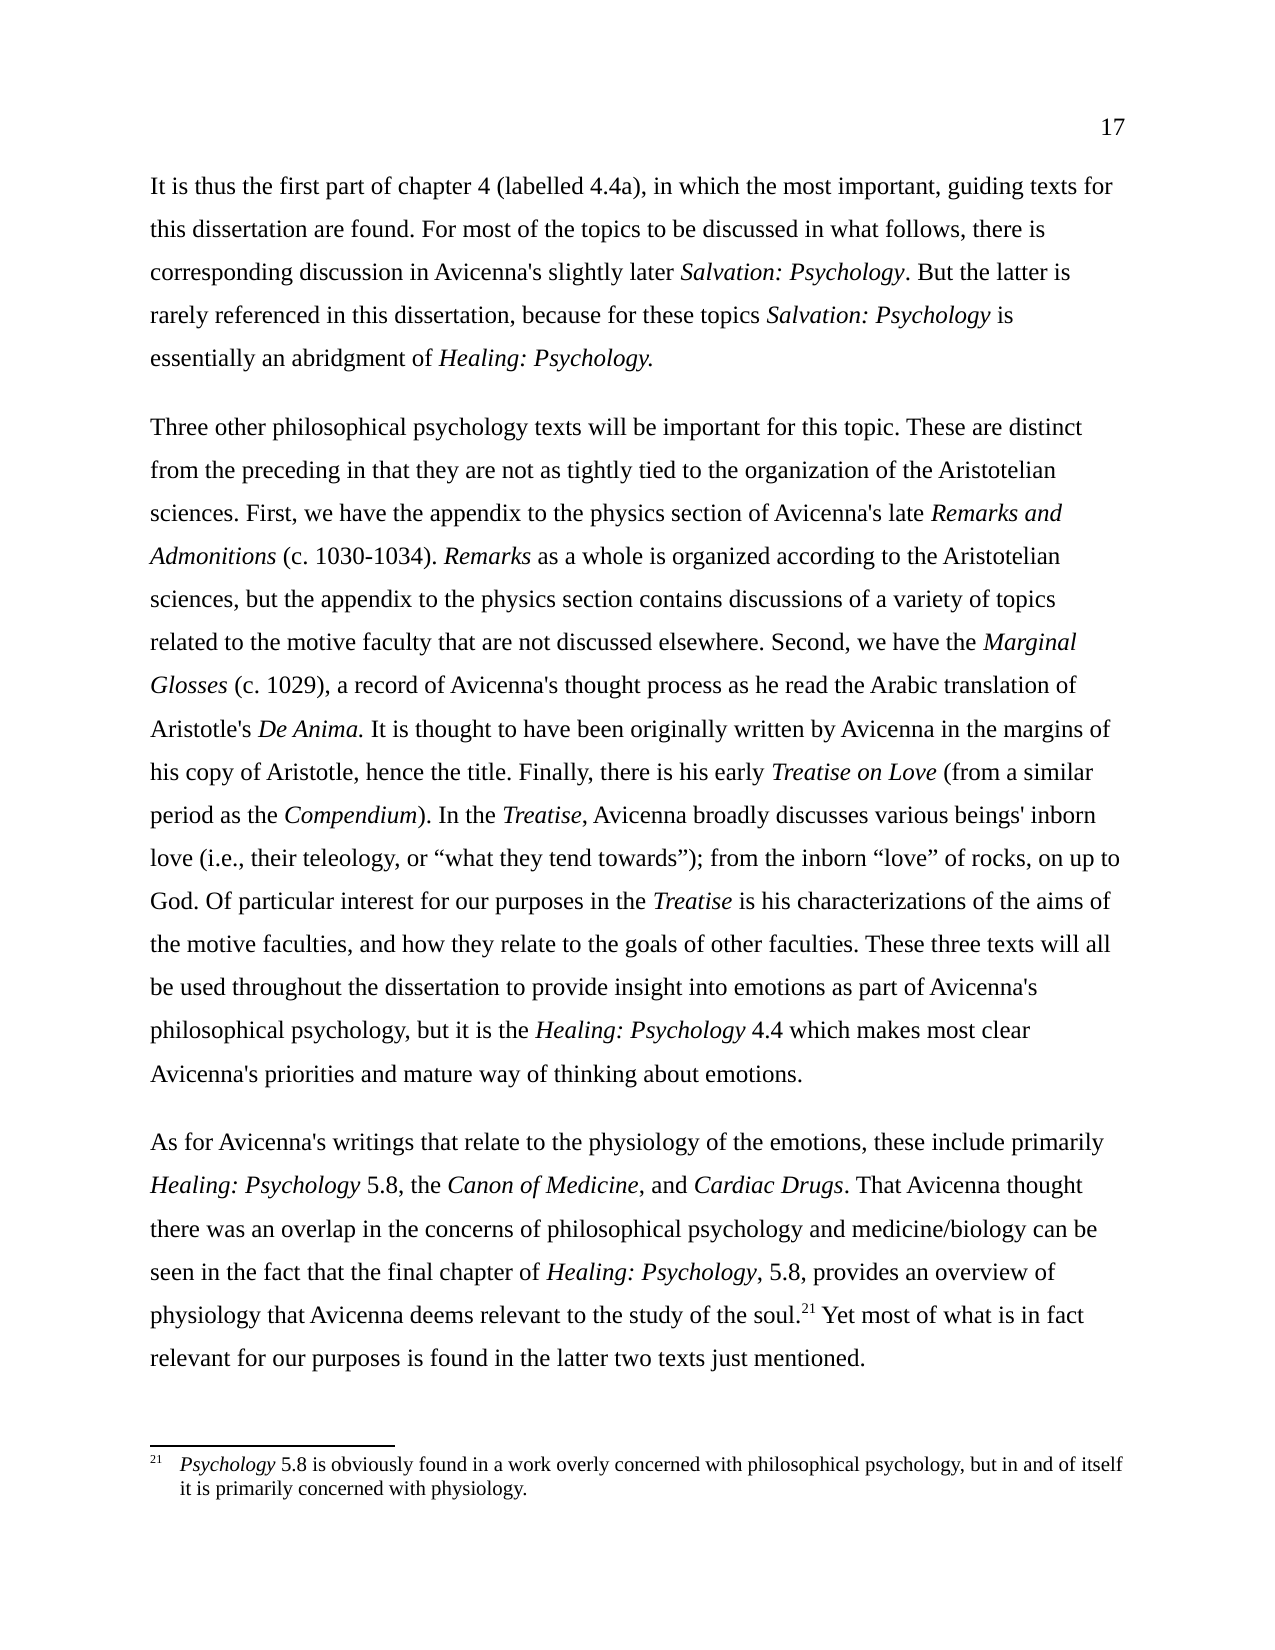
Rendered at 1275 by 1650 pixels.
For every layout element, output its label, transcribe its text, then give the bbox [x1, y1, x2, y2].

text Psychology 5.8 is obviously found in a work overly concerned with philosophical psychology, but in and of itself it is primarily concerned with physiology. [150, 1452, 1125, 1500]
text It is thus the first part of chapter 4 (labelled 4.4a), in which the most important, guiding texts for this dissertation are found. For most of the topics to be discussed in what follows, there is corresponding discussion in Avicenna's slightly later Salvation: Psychology. But the latter is rarely referenced in this dissertation, because for these topics Salvation: Psychology is essentially an abridgment of Healing: Psychology. [150, 171, 1125, 372]
text As for Avicenna's writings that relate to the physiology of the emotions, these include primarily Healing: Psychology 5.8, the Canon of Medicine, and Cardiac Drugs. That Avicenna thought there was an overlap in the concerns of philosophical psychology and medicine/biology can be seen in the fact that the final chapter of Healing: Psychology, 5.8, provides an overview of physiology that Avicenna deems relevant to the study of the soul. Yet most of what is in fact relevant for our purposes is found in the latter two texts just mentioned. [150, 1127, 1125, 1372]
text Three other philosophical psychology texts will be important for this topic. These are distinct from the preceding in that they are not as tightly tied to the organization of the Aristotelian sciences. First, we have the appendix to the physics section of Avicenna's late Remarks and Admonitions (c. 1030-1034). Remarks as a whole is organized according to the Aristotelian sciences, but the appendix to the physics section contains discussions of a variety of topics related to the motive faculty that are not discussed elsewhere. Second, we have the Marginal Glosses (c. 1029), a record of Avicenna's thought process as he read the Arabic translation of Aristotle's De Anima. It is thought to have been originally written by Avicenna in the margins of his copy of Aristotle, hence the title. Finally, there is his early Treatise on Love (from a similar period as the Compendium). In the Treatise, Avicenna broadly discusses various beings' inborn love (i.e., their teleology, or “what they tend towards”); from the inborn “love” of rocks, on up to God. Of particular interest for our purposes in the Treatise is his characterizations of the aims of the motive faculties, and how they relate to the goals of other faculties. These three texts will all be used throughout the dissertation to provide insight into emotions as part of Avicenna's philosophical psychology, but it is the Healing: Psychology 4.4 which makes most clear Avicenna's priorities and mature way of thinking about emotions. [150, 412, 1125, 1087]
